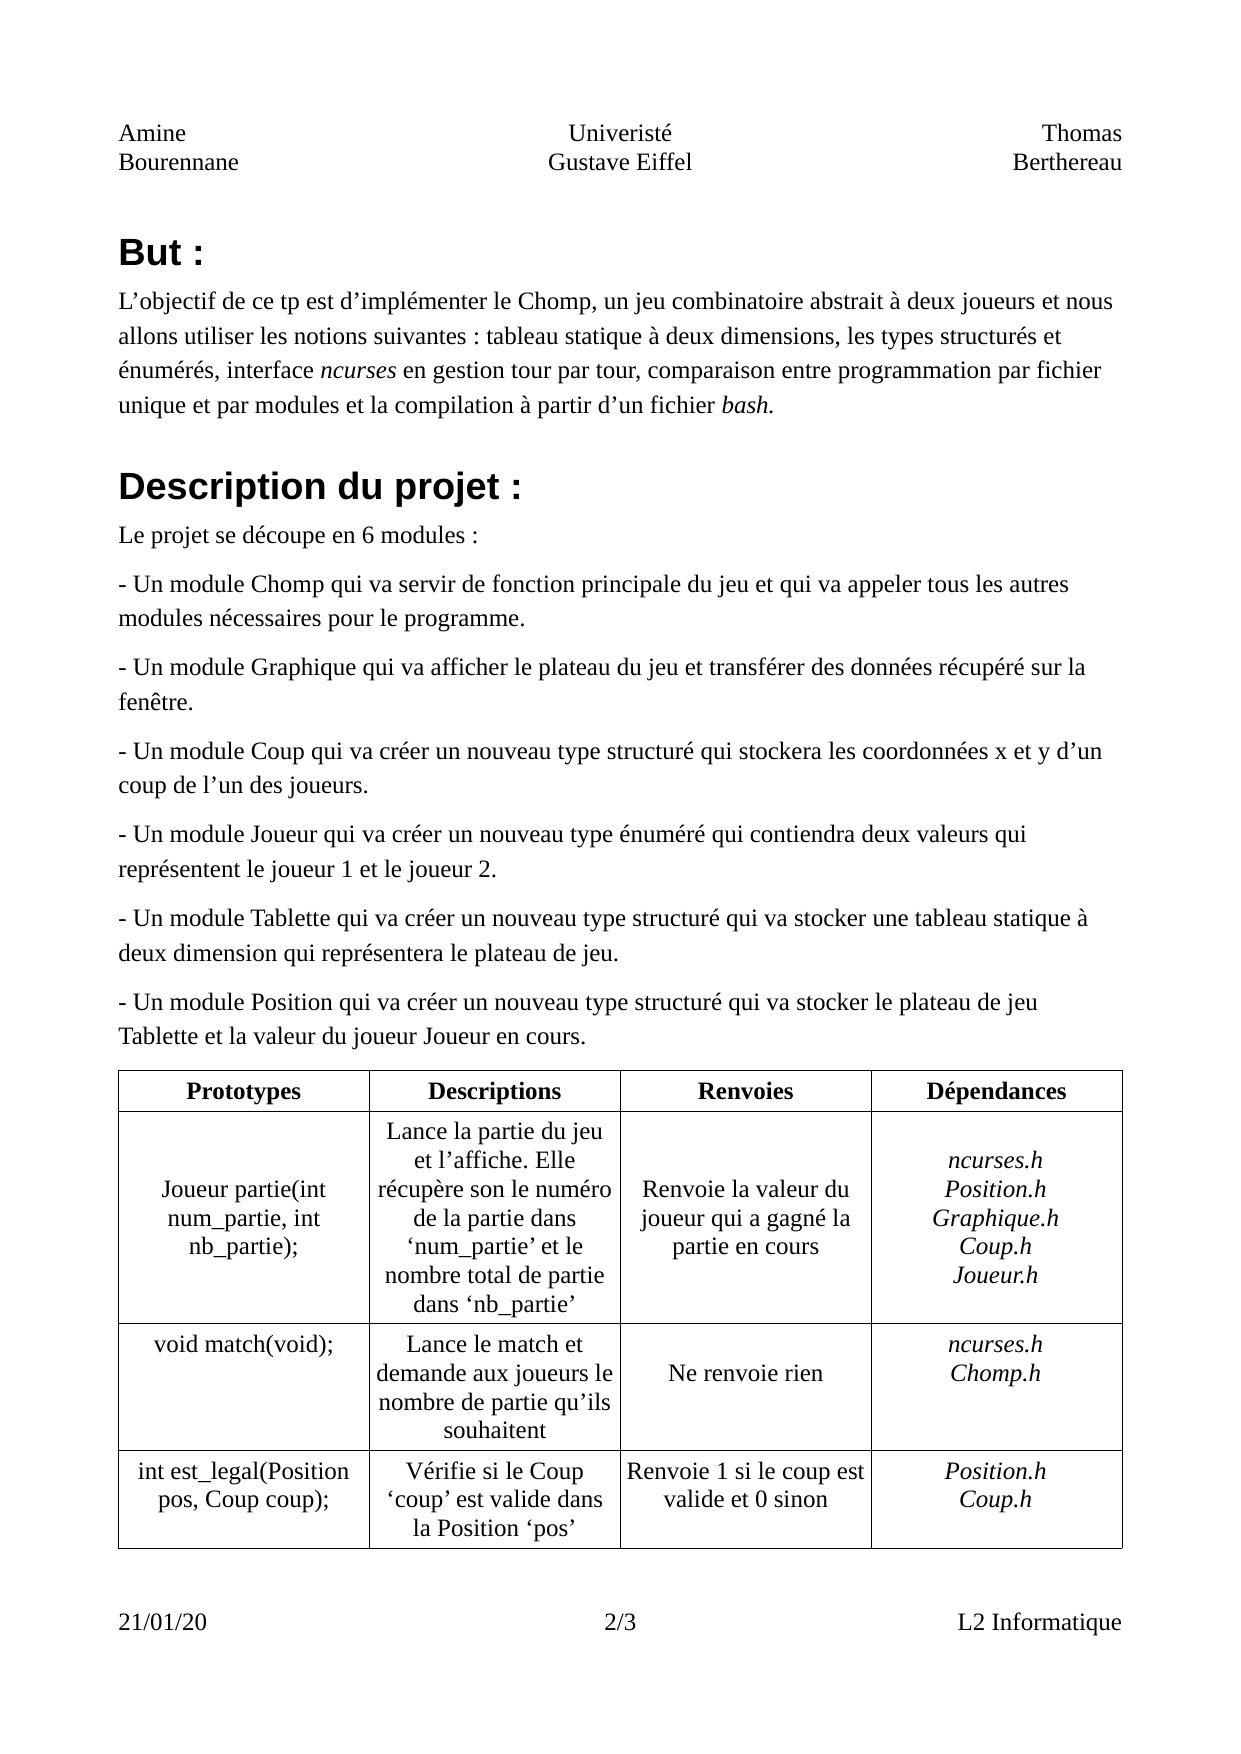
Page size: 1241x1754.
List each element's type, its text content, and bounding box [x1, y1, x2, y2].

text - Un module Position qui va créer un nouveau type structuré qui va stocker le plateau de jeu Tablette et la valeur du joueur Joueur en cours. [118, 987, 1122, 1050]
subtitle But : [118, 230, 1122, 274]
table_header Dépendances [872, 1071, 1122, 1111]
text - Un module Joueur qui va créer un nouveau type énuméré qui contiendra deux valeurs qui représentent le joueur 1 et le joueur 2. [118, 819, 1122, 883]
table_cell Joueur partie(int num_partie, int nb_partie); [119, 1112, 369, 1323]
table_header Descriptions [370, 1071, 620, 1111]
table_cell ncurses.h Chomp.h [872, 1324, 1122, 1450]
table_cell Position.h Coup.h [872, 1451, 1122, 1548]
text - Un module Coup qui va créer un nouveau type structuré qui stockera les coordonnées x et y d’un coup de l’un des joueurs. [118, 736, 1122, 799]
table_cell Renvoie 1 si le coup est valide et 0 sinon [621, 1451, 871, 1548]
table_cell int est_legal(Position pos, Coup coup); [119, 1451, 369, 1548]
table_cell Lance la partie du jeu et l’affiche. Elle récupère son le numéro de la partie dans ‘num_partie’ et le nombre total de partie dans ‘nb_partie’ [370, 1112, 620, 1323]
text - Un module Chomp qui va servir de fonction principale du jeu et qui va appeler tous les autres modules nécessaires pour le programme. [118, 569, 1122, 632]
table_cell Renvoie la valeur du joueur qui a gagné la partie en cours [621, 1112, 871, 1323]
subtitle Description du projet : [118, 464, 1122, 507]
table_cell Vérifie si le Coup ‘coup’ est valide dans la Position ‘pos’ [370, 1451, 620, 1548]
text - Un module Graphique qui va afficher le plateau du jeu et transférer des données récupéré sur la fenêtre. [118, 652, 1122, 716]
text L’objectif de ce tp est d’implémenter le Chomp, un jeu combinatoire abstrait à deux joueurs et nous allons utiliser les notions suivantes : tableau statique à deux dimensions, les types structurés et énumérés, interface ncurses en gestion tour par tour, comparaison entre programmation par fichier unique et par modules et la compilation à partir d’un fichier bash. [118, 286, 1122, 418]
table_header Renvoies [621, 1071, 871, 1111]
table_cell void match(void); [119, 1324, 369, 1450]
table_cell ncurses.h Position.h Graphique.h Coup.h Joueur.h [872, 1112, 1122, 1323]
text - Un module Tablette qui va créer un nouveau type structuré qui va stocker une tableau statique à deux dimension qui représentera le plateau de jeu. [118, 903, 1122, 966]
table_cell Lance le match et demande aux joueurs le nombre de partie qu’ils souhaitent [370, 1324, 620, 1450]
table_cell Ne renvoie rien [621, 1324, 871, 1450]
table_header Prototypes [119, 1071, 369, 1111]
text Le projet se découpe en 6 modules : [118, 520, 1122, 549]
